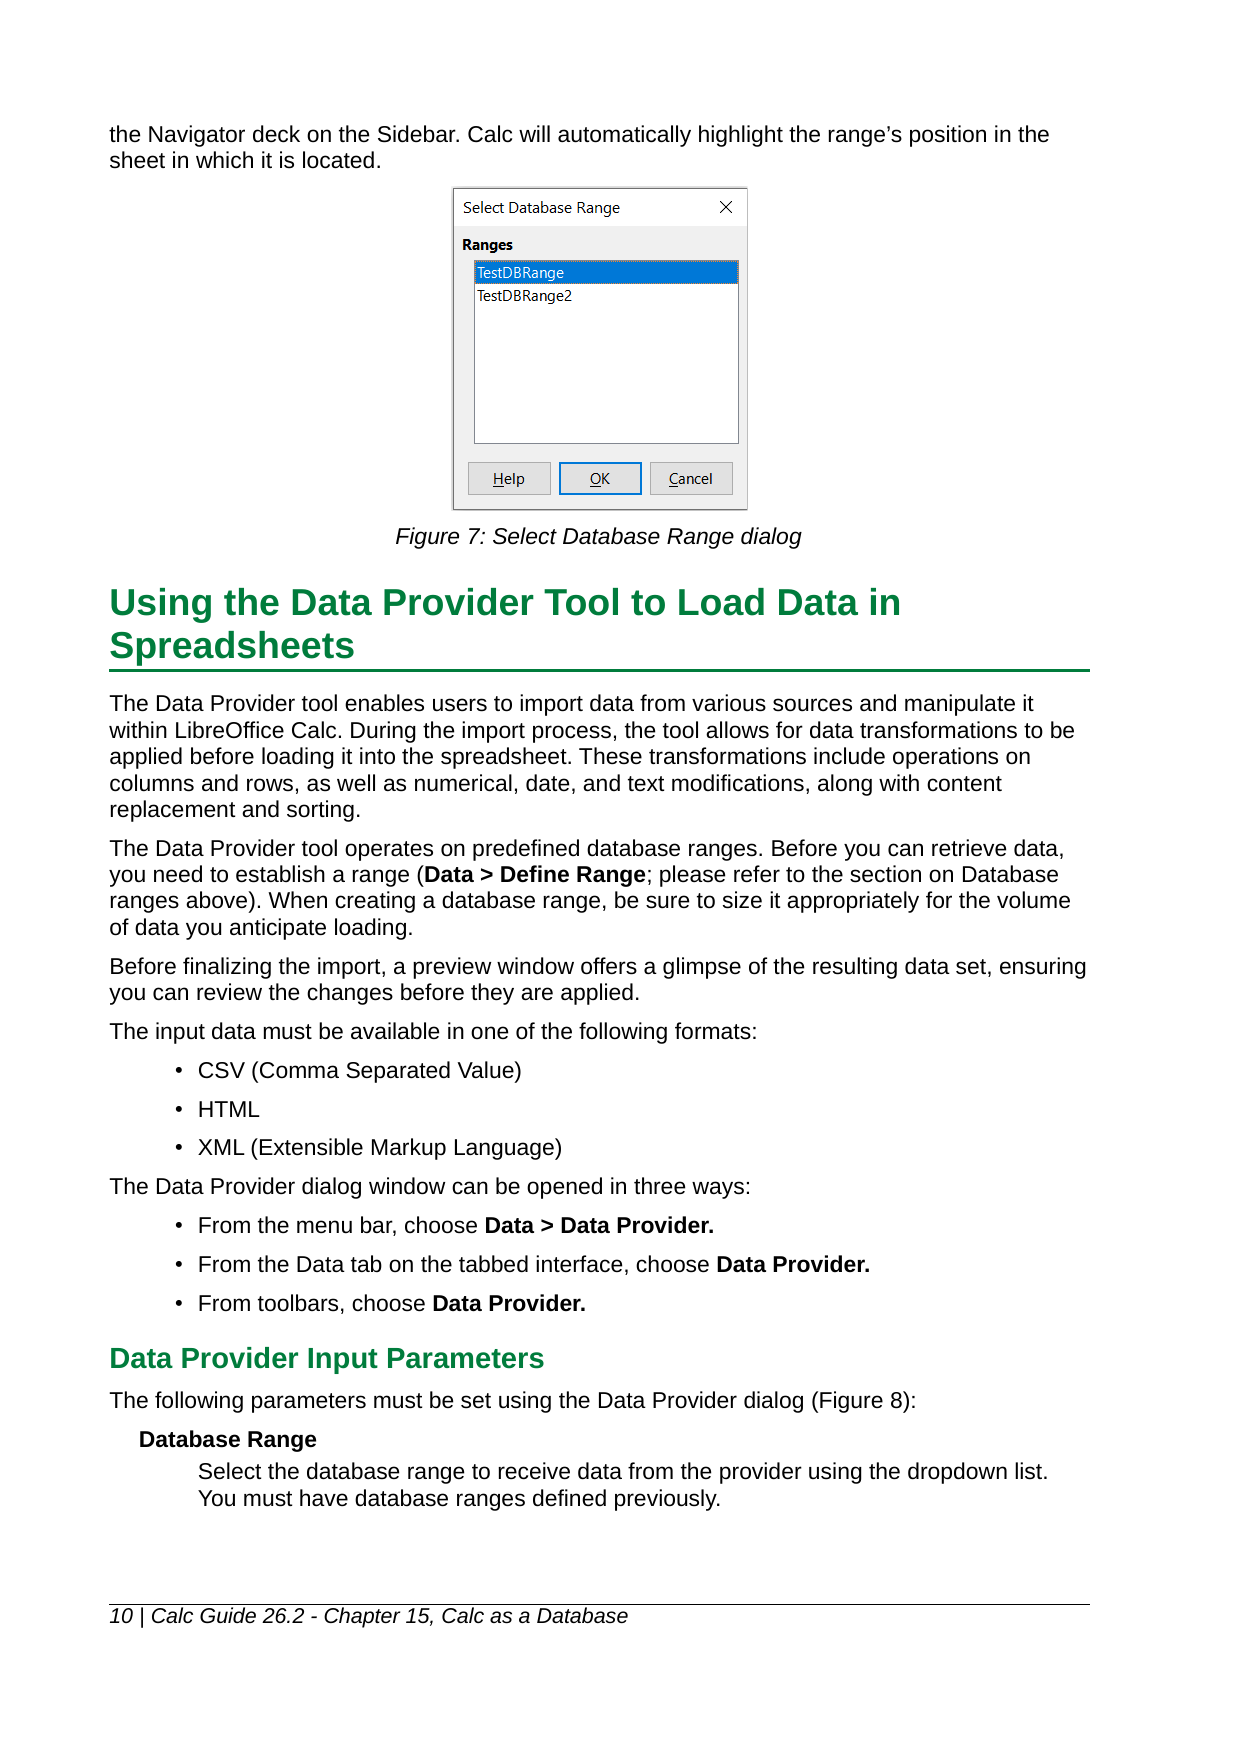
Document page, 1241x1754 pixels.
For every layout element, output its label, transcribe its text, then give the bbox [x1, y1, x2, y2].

list The Data Provider tool enables users to import data from various sources and manipulate it within LibreOffice Calc. During the import process, the tool allows for data transformations to be applied before loading it into the spreadsheet. These transformations include operations on columns and rows, as well as numerical, date, and text modifications, along with content replacement and sorting. [109, 690, 1090, 822]
list HTML [183, 1096, 1090, 1122]
list From the menu bar, choose Data > Data Provider. [183, 1212, 1090, 1238]
list Before finalizing the import, a preview window offers a glimpse of the resulting data set, ensuring you can review the changes before they are applied. [109, 953, 1090, 1005]
list From toolbars, choose Data Provider. [183, 1290, 1090, 1316]
text Database Range [139, 1426, 1090, 1452]
picture [451, 186, 748, 511]
list The Data Provider dialog window can be opened in three ways: [109, 1173, 1090, 1199]
subtitle Data Provider Input Parameters [109, 1341, 1090, 1374]
list The input data must be available in one of the following formats: [109, 1018, 1090, 1044]
text the Navigator deck on the Sidebar. Calc will automatically highlight the range’s position in the sheet in which it is located. [109, 121, 1090, 174]
list From the Data tab on the tabbed interface, choose Data Provider. [183, 1251, 1090, 1277]
text Figure 7: Select Database Range dialog [395, 523, 804, 549]
list XML (Extensible Markup Language) [183, 1134, 1090, 1161]
text Select the database range to receive data from the provider using the dropdown list. You must have database ranges defined previously. [198, 1458, 1090, 1511]
text The following parameters must be set using the Data Provider dialog (Figure 8): [109, 1387, 1090, 1413]
subtitle Using the Data Provider Tool to Load Data in Spreadsheets [109, 580, 1090, 669]
list The Data Provider tool operates on predefined database ranges. Before you can retrieve data, you need to establish a range (Data > Define Range; please refer to the section on Database ranges above). When creating a database range, be sure to size it appropriately for the volume of data you anticipate loading. [109, 835, 1090, 940]
list CSV (Comma Separated Value) [183, 1057, 1090, 1083]
